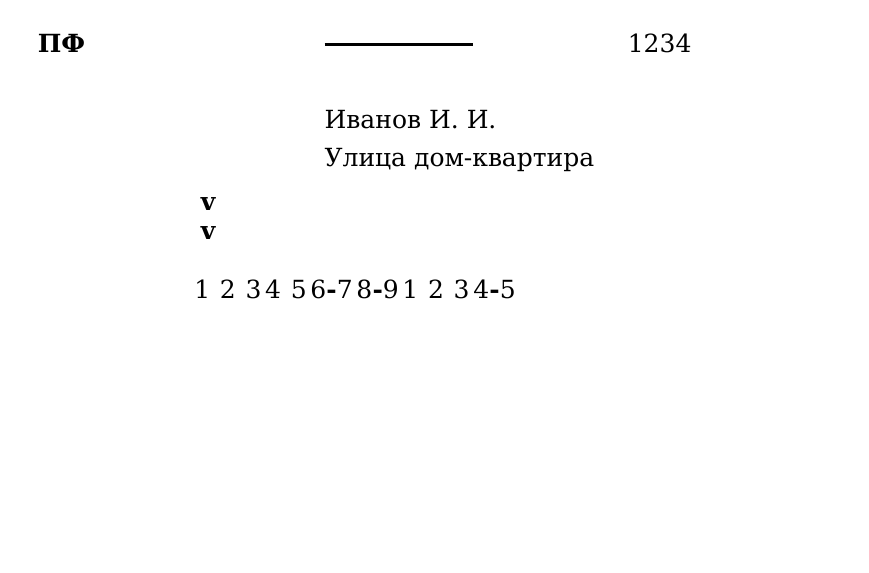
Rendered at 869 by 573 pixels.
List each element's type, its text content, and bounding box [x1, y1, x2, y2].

text v [29, 216, 839, 246]
text 1 2 3 4 5 6-7 8-9 1 2 3 4-5 [29, 275, 839, 304]
text Иванов И. И. [29, 105, 839, 134]
text Улица дом-квартира [29, 143, 839, 172]
text v [29, 187, 839, 216]
text ПФ 1234 [29, 29, 839, 58]
